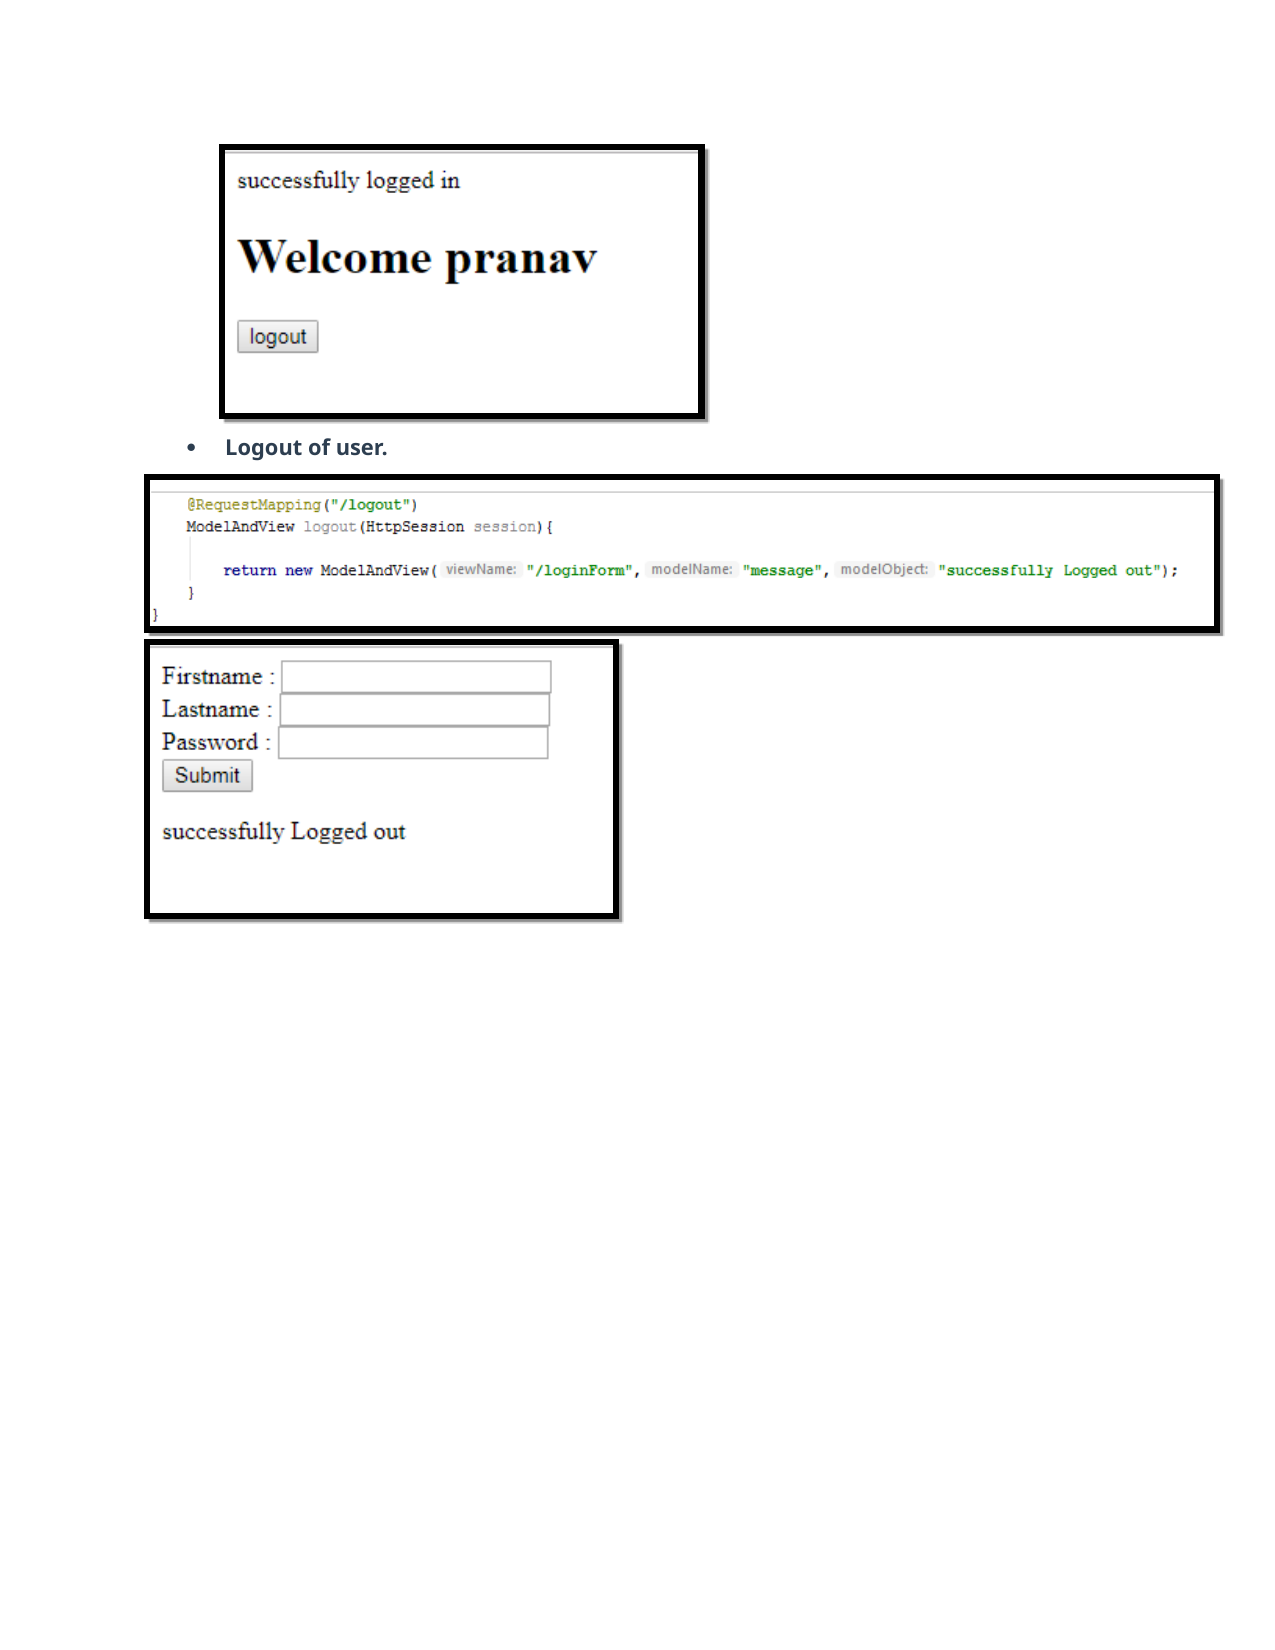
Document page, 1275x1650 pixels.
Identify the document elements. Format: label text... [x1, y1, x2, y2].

list Logout of user. [187, 431, 1125, 461]
picture [225, 150, 698, 413]
picture [150, 645, 613, 913]
picture [150, 480, 1214, 626]
